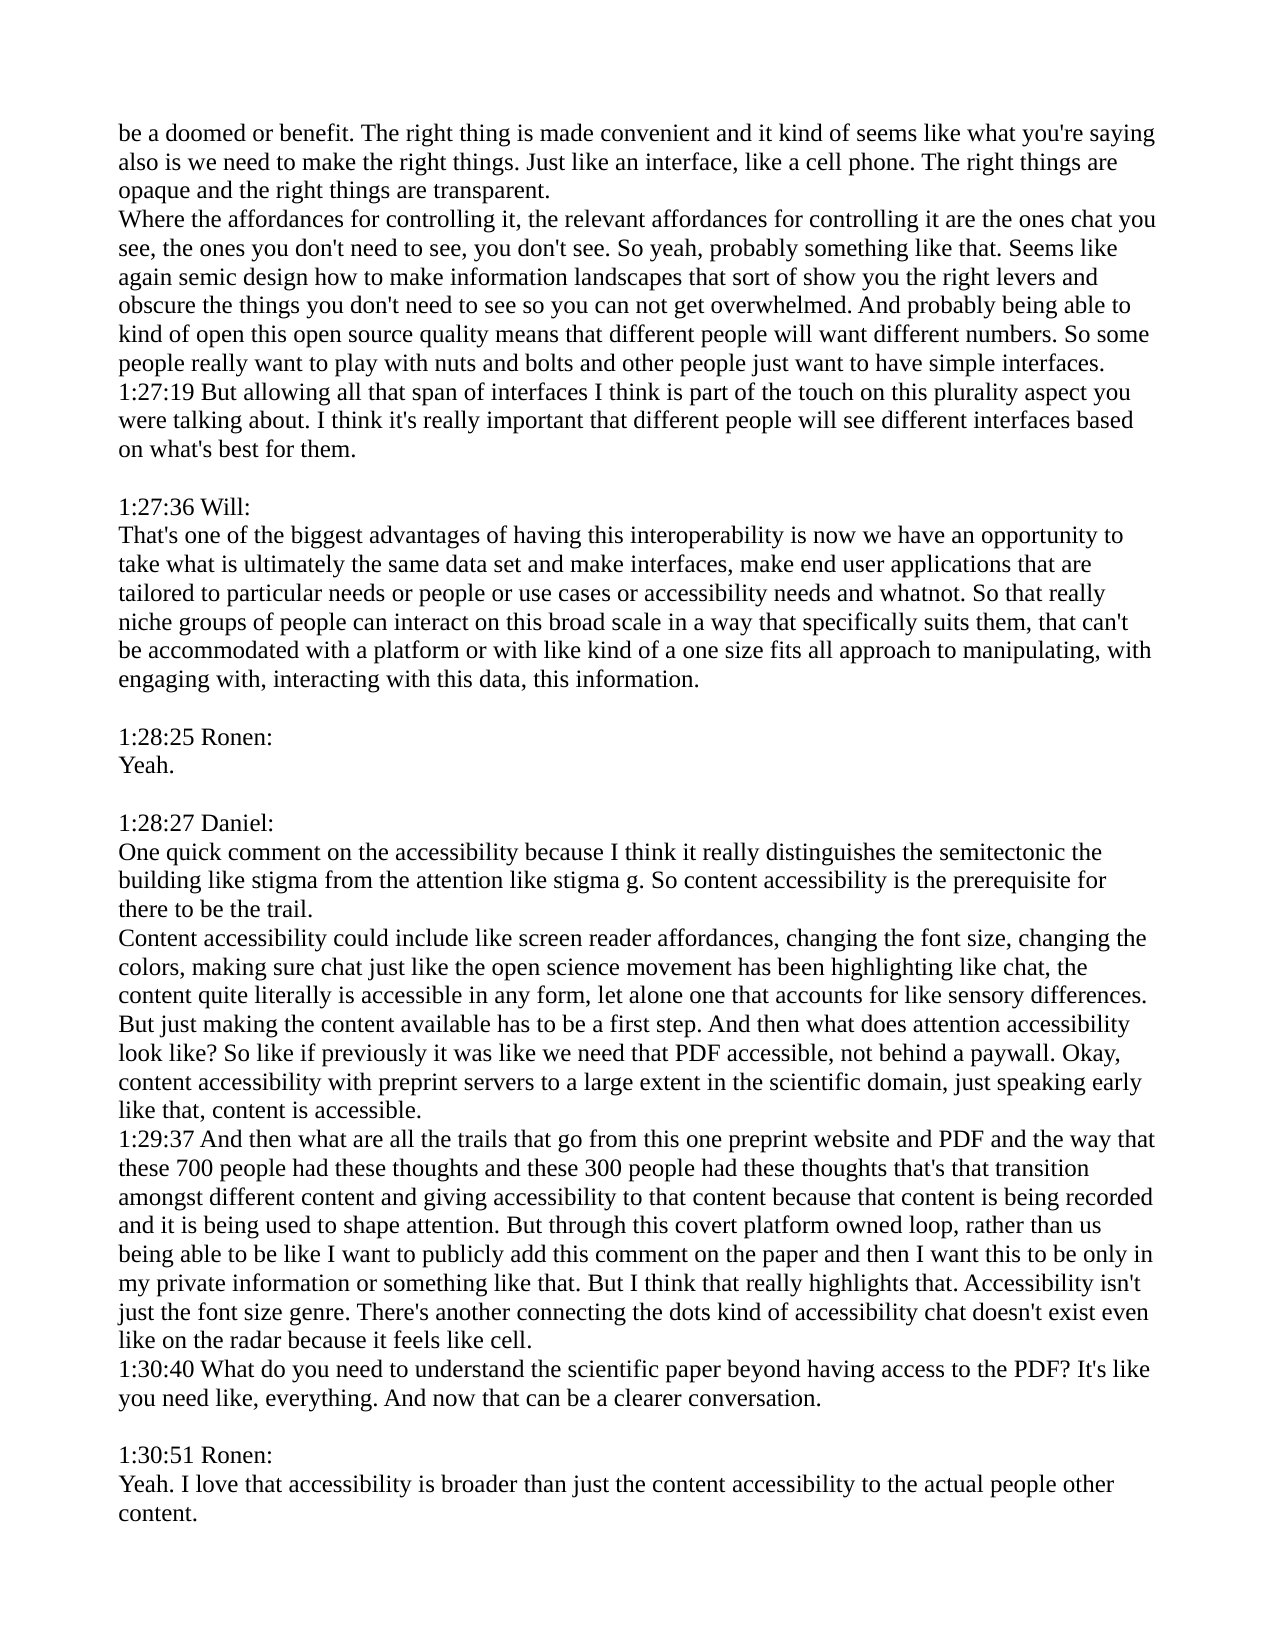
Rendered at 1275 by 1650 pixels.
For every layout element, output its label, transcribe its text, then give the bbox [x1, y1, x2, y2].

text 1:27:36 Will: [118, 492, 1157, 521]
text be a doomed or benefit. The right thing is made convenient and it kind of seems like what you're saying also is we need to make the right things. Just like an interface, like a cell phone. The right things are opaque and the right things are transparent. [118, 118, 1157, 204]
text 1:28:25 Ronen: [118, 722, 1157, 751]
text 1:30:51 Ronen: [118, 1441, 1157, 1469]
text 1:30:40 What do you need to understand the scientific paper beyond having access to the PDF? It's like you need like, everything. And now that can be a clearer conversation. [118, 1354, 1157, 1412]
text 1:29:37 And then what are all the trails that go from this one preprint website and PDF and the way that these 700 people had these thoughts and these 300 people had these thoughts that's that transition amongst different content and giving accessibility to that content because that content is being recorded and it is being used to shape attention. But through this covert platform owned loop, rather than us being able to be like I want to publicly add this comment on the paper and then I want this to be only in my private information or something like that. But I think that really highlights that. Accessibility isn't just the font size genre. There's another connecting the dots kind of accessibility chat doesn't exist even like on the radar because it feels like cell. [118, 1124, 1157, 1354]
text Content accessibility could include like screen reader affordances, changing the font size, changing the colors, making sure chat just like the open science movement has been highlighting like chat, the content quite literally is accessible in any form, let alone one that accounts for like sensory differences. But just making the content available has to be a first step. And then what does attention accessibility look like? So like if previously it was like we need that PDF accessible, not behind a paywall. Okay, content accessibility with preprint servers to a large extent in the scientific domain, just speaking early like that, content is accessible. [118, 923, 1157, 1124]
text One quick comment on the accessibility because I think it really distinguishes the semitectonic the building like stigma from the attention like stigma g. So content accessibility is the prerequisite for there to be the trail. [118, 837, 1157, 923]
text That's one of the biggest advantages of having this interoperability is now we have an opportunity to take what is ultimately the same data set and make interfaces, make end user applications that are tailored to particular needs or people or use cases or accessibility needs and whatnot. So that really niche groups of people can interact on this broad scale in a way that specifically suits them, that can't be accommodated with a platform or with like kind of a one size fits all approach to manipulating, with engaging with, interacting with this data, this information. [118, 521, 1157, 693]
text 1:28:27 Daniel: [118, 808, 1157, 837]
text Yeah. I love that accessibility is broader than just the content accessibility to the actual people other content. [118, 1469, 1157, 1527]
text Where the affordances for controlling it, the relevant affordances for controlling it are the ones chat you see, the ones you don't need to see, you don't see. So yeah, probably something like that. Seems like again semic design how to make information landscapes that sort of show you the right levers and obscure the things you don't need to see so you can not get overwhelmed. And probably being able to kind of open this open source quality means that different people will want different numbers. So some people really want to play with nuts and bolts and other people just want to have simple interfaces. [118, 204, 1157, 377]
text 1:27:19 But allowing all that span of interfaces I think is part of the touch on this plurality aspect you were talking about. I think it's really important that different people will see different interfaces based on what's best for them. [118, 377, 1157, 463]
text Yeah. [118, 751, 1157, 779]
